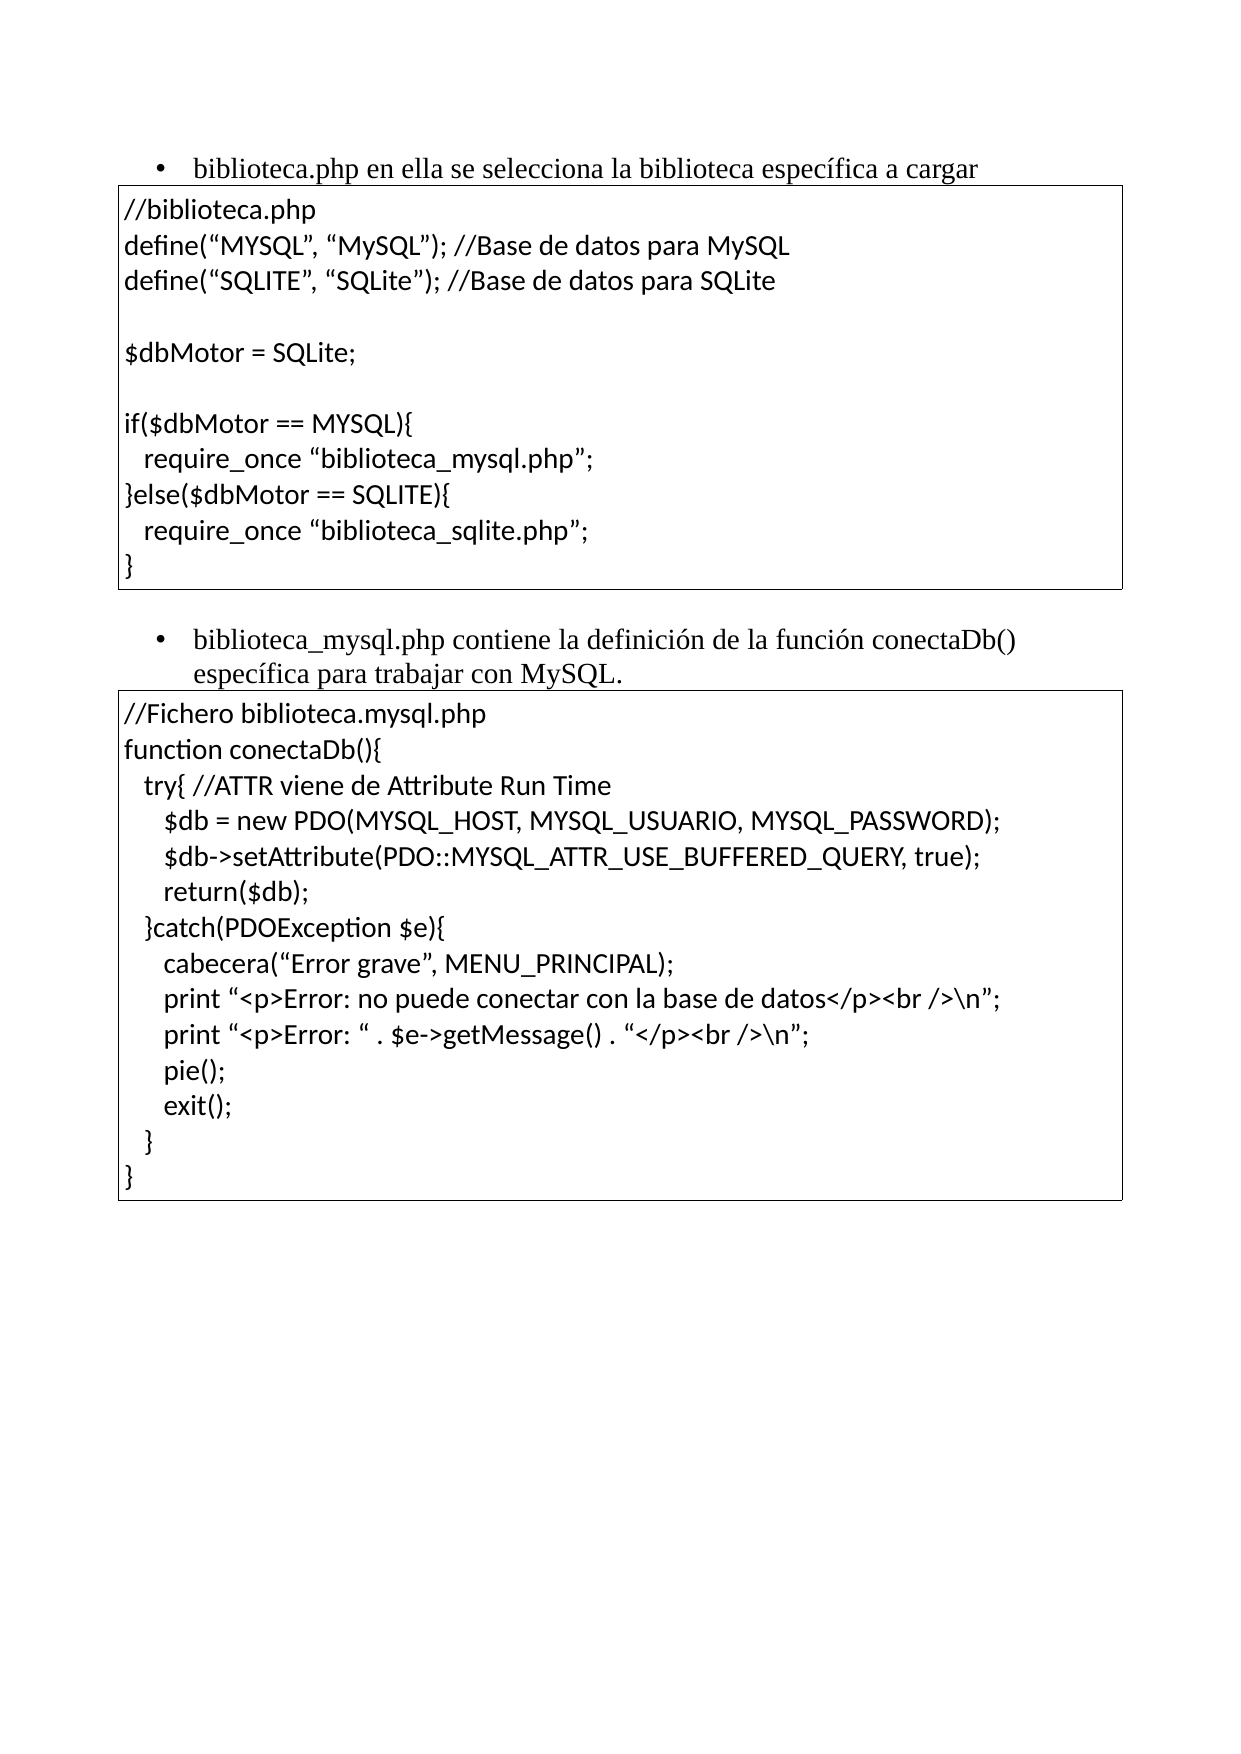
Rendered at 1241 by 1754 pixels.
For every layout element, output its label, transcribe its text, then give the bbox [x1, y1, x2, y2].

table_header //Fichero biblioteca.mysql.php function conectaDb(){ try{ //ATTR viene de Attribute Run Time $db = new PDO(MYSQL_HOST, MYSQL_USUARIO, MYSQL_PASSWORD); $db->setAttribute(PDO::MYSQL_ATTR_USE_BUFFERED_QUERY, true); return($db); }catch(PDOException $e){ cabecera(“Error grave”, MENU_PRINCIPAL); print “<p>Error: no puede conectar con la base de datos</p><br />\n”; print “<p>Error: “ . $e->getMessage() . “</p><br />\n”; pie(); exit(); } } [119, 691, 1122, 1200]
table_header //biblioteca.php define(“MYSQL”, “MySQL”); //Base de datos para MySQL define(“SQLITE”, “SQLite”); //Base de datos para SQLite $dbMotor = SQLite; if($dbMotor == MYSQL){ require_once “biblioteca_mysql.php”; }else($dbMotor == SQLITE){ require_once “biblioteca_sqlite.php”; } [119, 186, 1122, 589]
list biblioteca.php en ella se selecciona la biblioteca específica a cargar [156, 152, 1122, 185]
list biblioteca_mysql.php contiene la definición de la función conectaDb() específica para trabajar con MySQL. [156, 622, 1122, 689]
